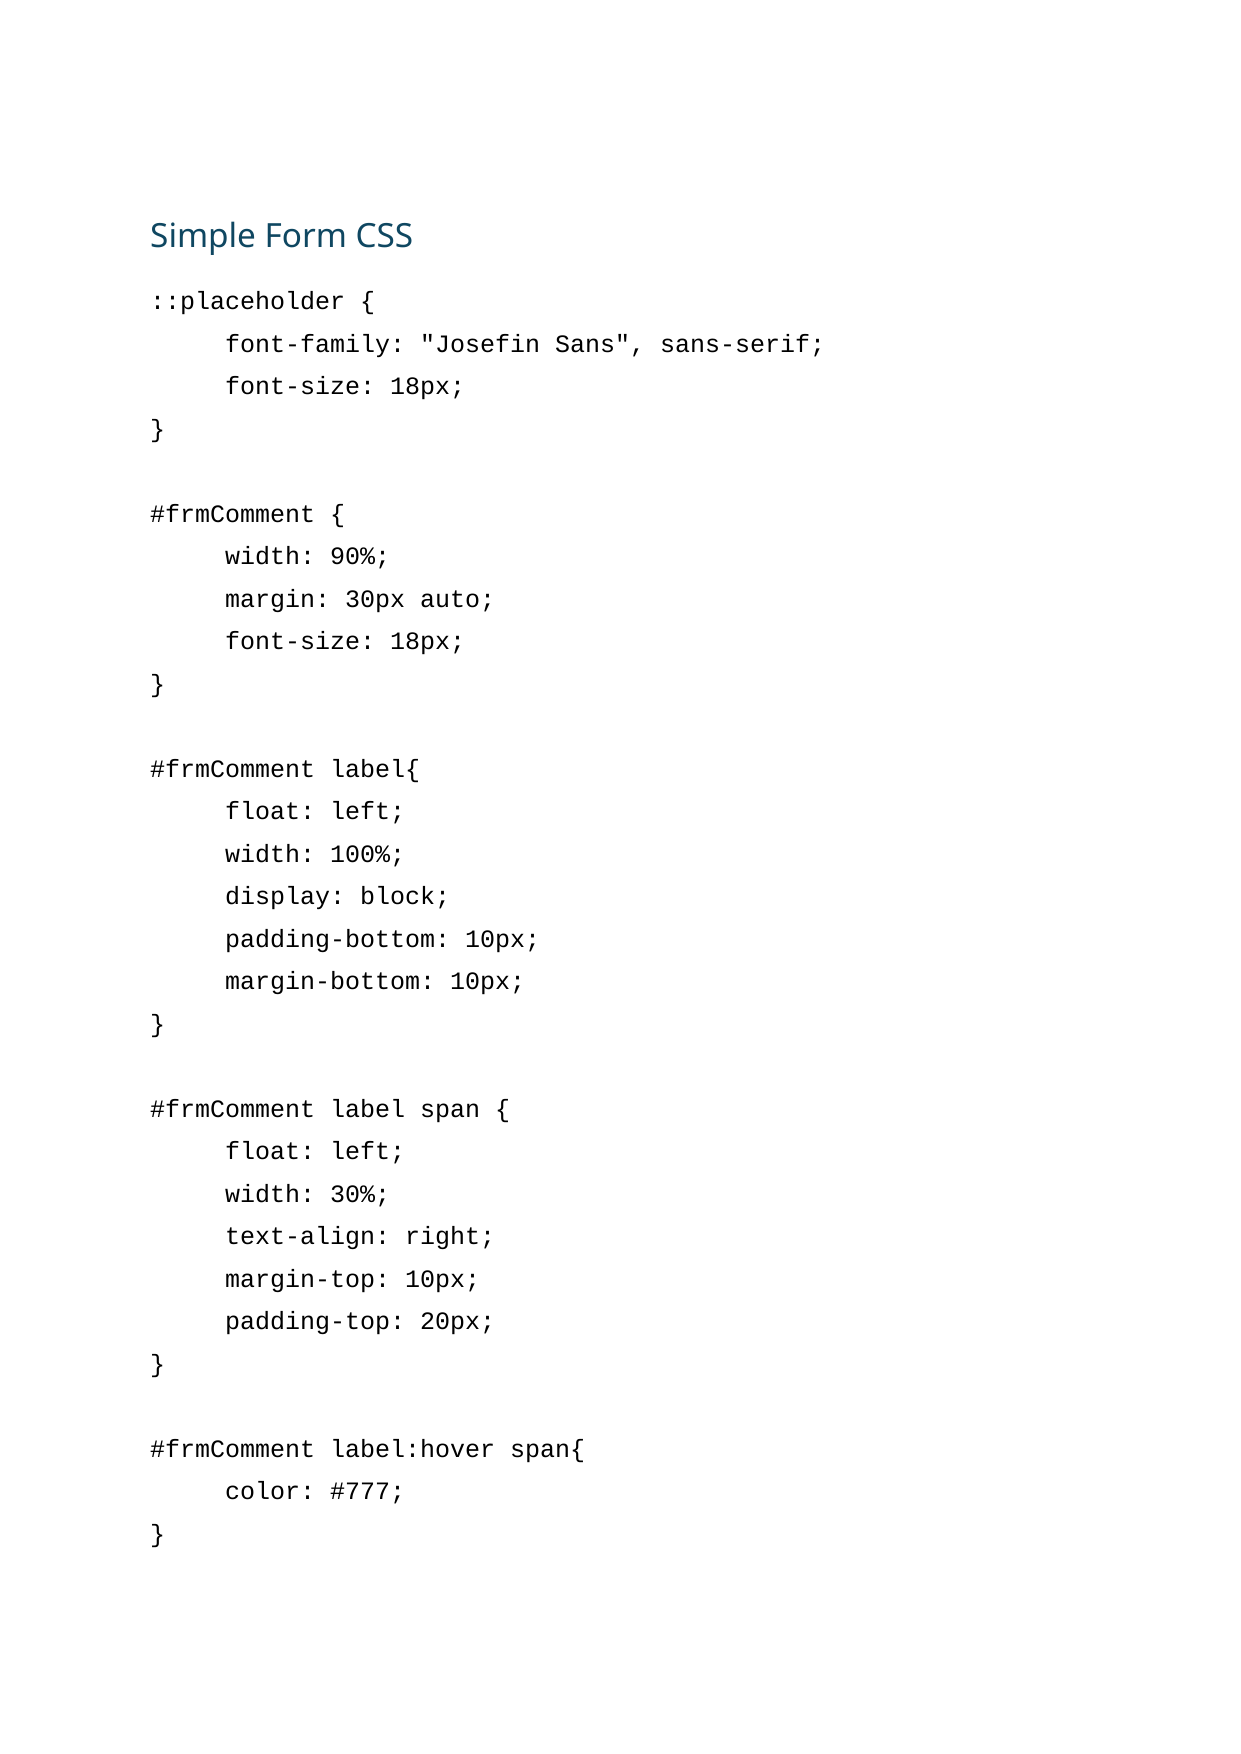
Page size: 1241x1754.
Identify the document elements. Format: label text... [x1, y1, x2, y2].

text } [150, 416, 1090, 444]
text } [150, 1521, 1090, 1549]
text display: block; [150, 884, 1090, 912]
text text-align: right; [150, 1224, 1090, 1252]
text color: #777; [150, 1479, 1090, 1507]
text margin-top: 10px; [150, 1266, 1090, 1294]
text float: left; [150, 799, 1090, 827]
text margin-bottom: 10px; [150, 969, 1090, 997]
text } [150, 671, 1090, 699]
text margin: 30px auto; [150, 586, 1090, 614]
subtitle Simple Form CSS [150, 212, 1090, 258]
text } [150, 1011, 1090, 1039]
text width: 100%; [150, 841, 1090, 869]
text padding-bottom: 10px; [150, 926, 1090, 954]
text font-size: 18px; [150, 629, 1090, 657]
text #frmComment { [150, 501, 1090, 529]
text #frmComment label{ [150, 756, 1090, 784]
text } [150, 1351, 1090, 1379]
text padding-top: 20px; [150, 1309, 1090, 1337]
text width: 90%; [150, 544, 1090, 572]
text ::placeholder { [150, 289, 1090, 317]
text font-size: 18px; [150, 374, 1090, 402]
text float: left; [150, 1139, 1090, 1167]
text font-family: "Josefin Sans", sans-serif; [150, 331, 1090, 359]
text width: 30%; [150, 1181, 1090, 1209]
text #frmComment label:hover span{ [150, 1436, 1090, 1464]
text #frmComment label span { [150, 1096, 1090, 1124]
